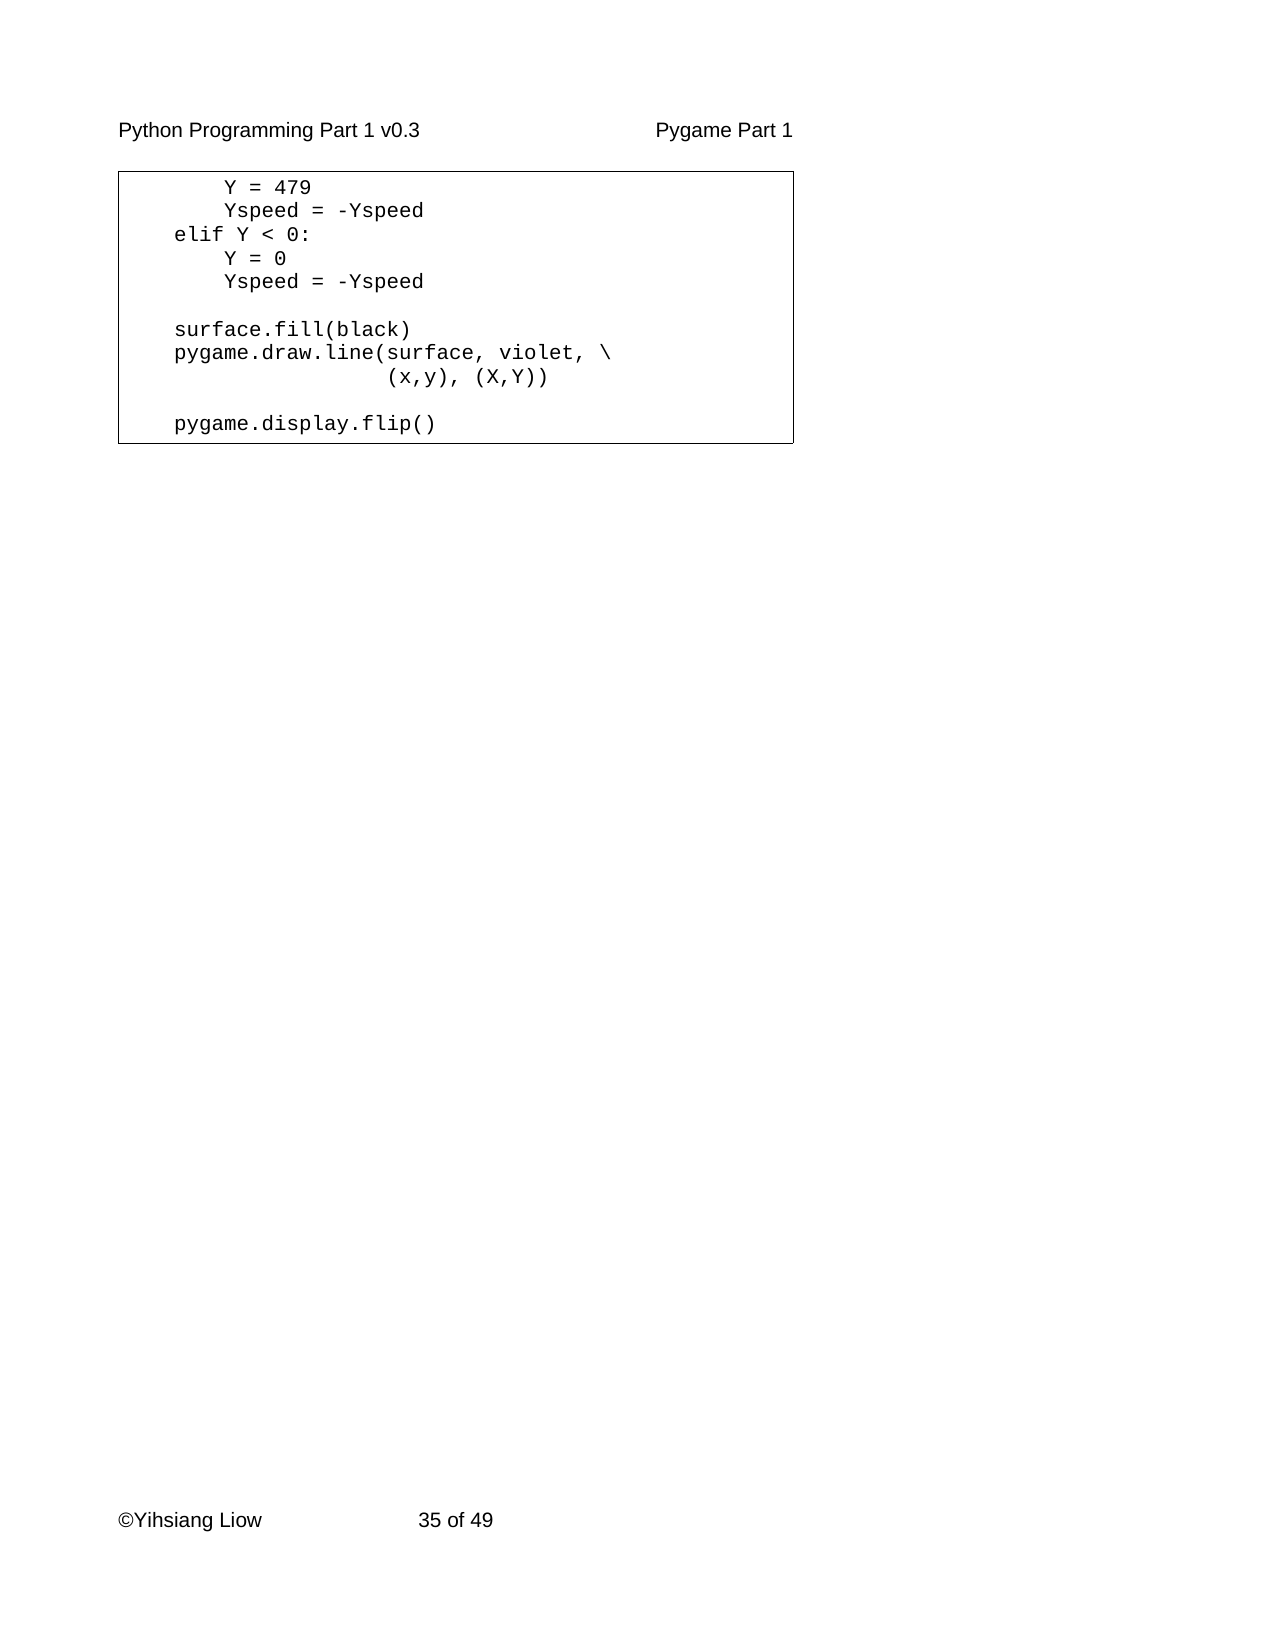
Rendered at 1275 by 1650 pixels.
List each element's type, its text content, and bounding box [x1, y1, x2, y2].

table_header Y = 479 Yspeed = -Yspeed elif Y < 0: Y = 0 Yspeed = -Yspeed surface.fill(black) pygame.draw.line(surface, violet, \ (x,y), (X,Y)) pygame.display.flip() [119, 172, 793, 442]
